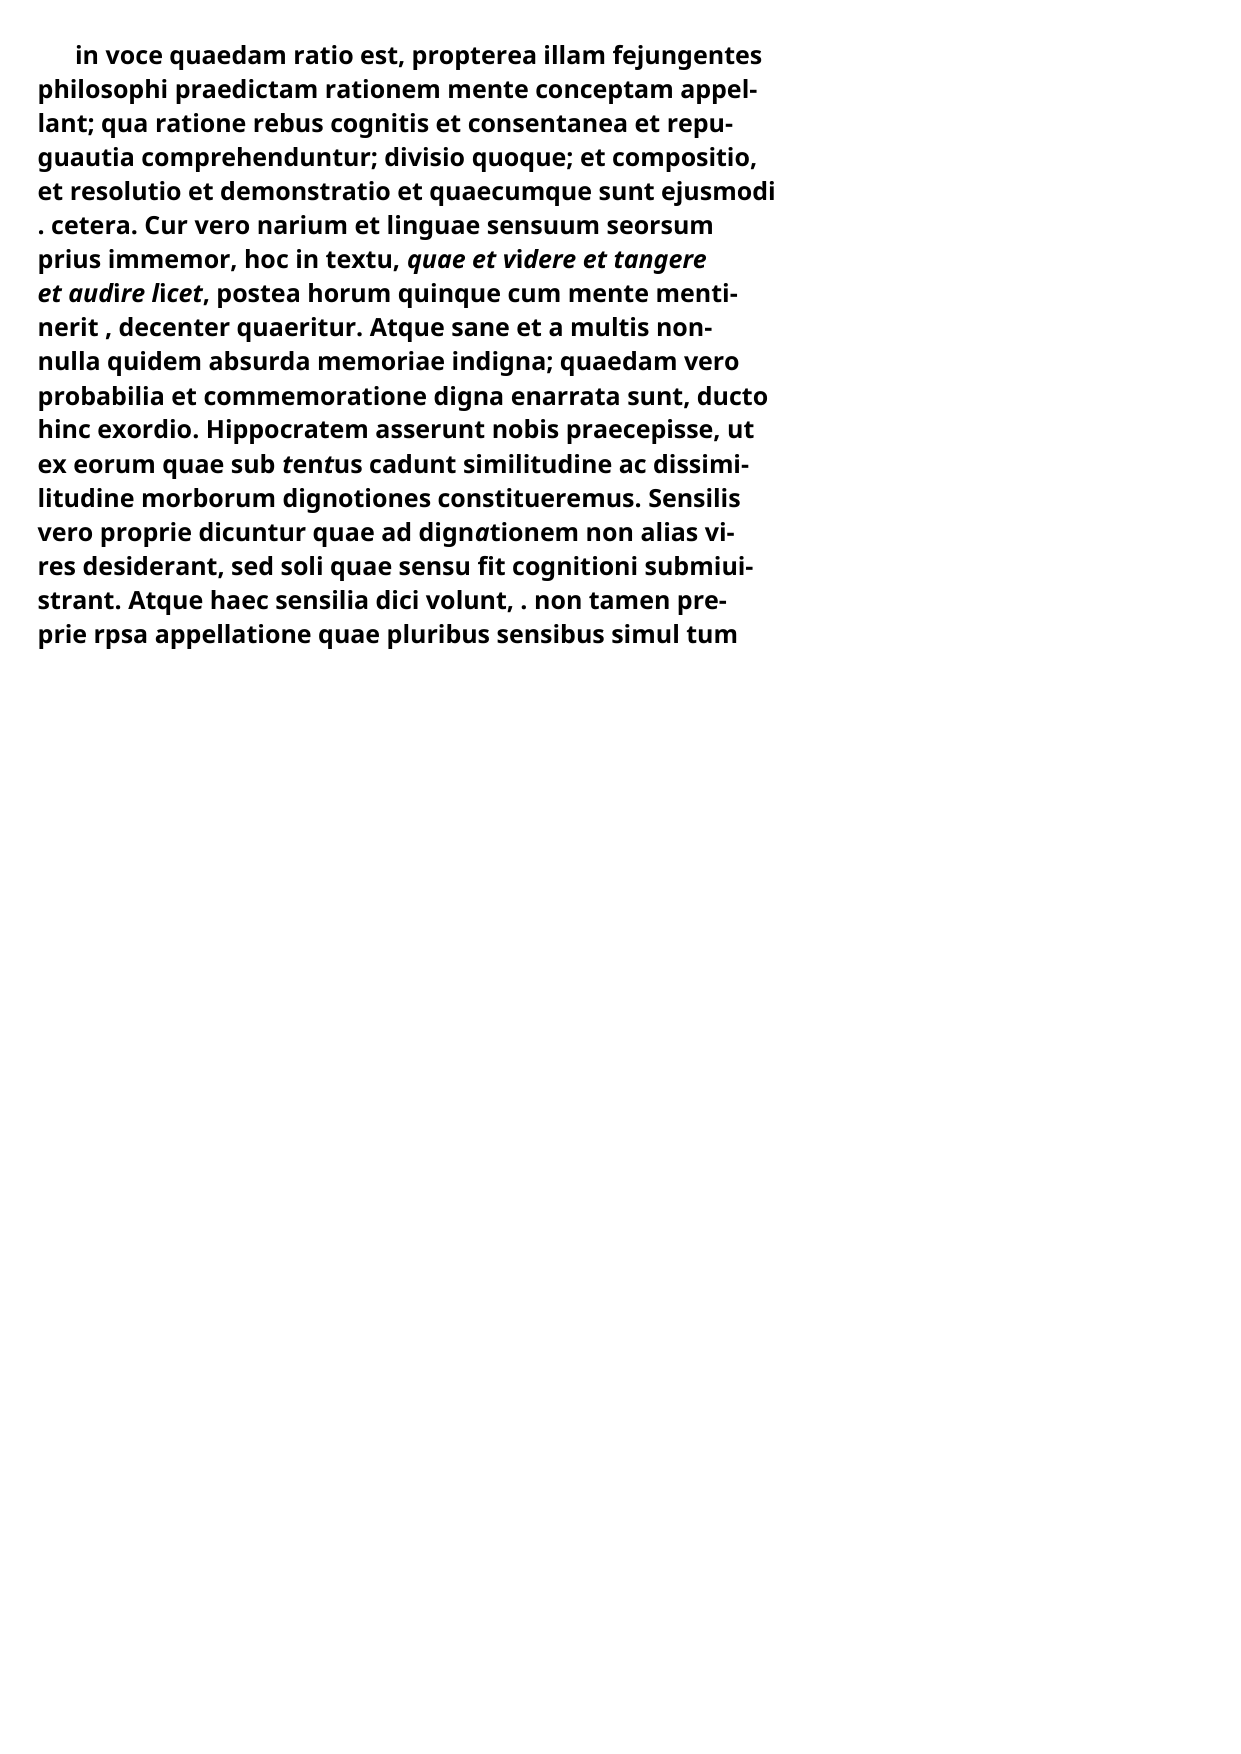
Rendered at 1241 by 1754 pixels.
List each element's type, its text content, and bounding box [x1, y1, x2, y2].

text in voce quaedam ratio est, propterea illam fejungentes philosophi praedictam rationem mente conceptam appel- lant; qua ratione rebus cognitis et consentanea et repu- guautia comprehenduntur; divisio quoque; et compositio, et resolutio et demonstratio et quaecumque sunt ejusmodi . cetera. Cur vero narium et linguae sensuum seorsum prius immemor, hoc in textu, quae et videre et tangere et audire licet, postea horum quinque cum mente menti- nerit , decenter quaeritur. Atque sane et a multis non- nulla quidem absurda memoriae indigna; quaedam vero probabilia et commemoratione digna enarrata sunt, ducto hinc exordio. Hippocratem asserunt nobis praecepisse, ut ex eorum quae sub tentus cadunt similitudine ac dissimi- litudine morborum dignotiones constitueremus. Sensilis vero proprie dicuntur quae ad dignationem non alias vi- res desiderant, sed soli quae sensu fit cognitioni submiui- strant. Atque haec sensilia dici volunt, . non tamen pre- prie rpsa appellatione quae pluribus sensibus simul tum [37, 37, 1203, 651]
